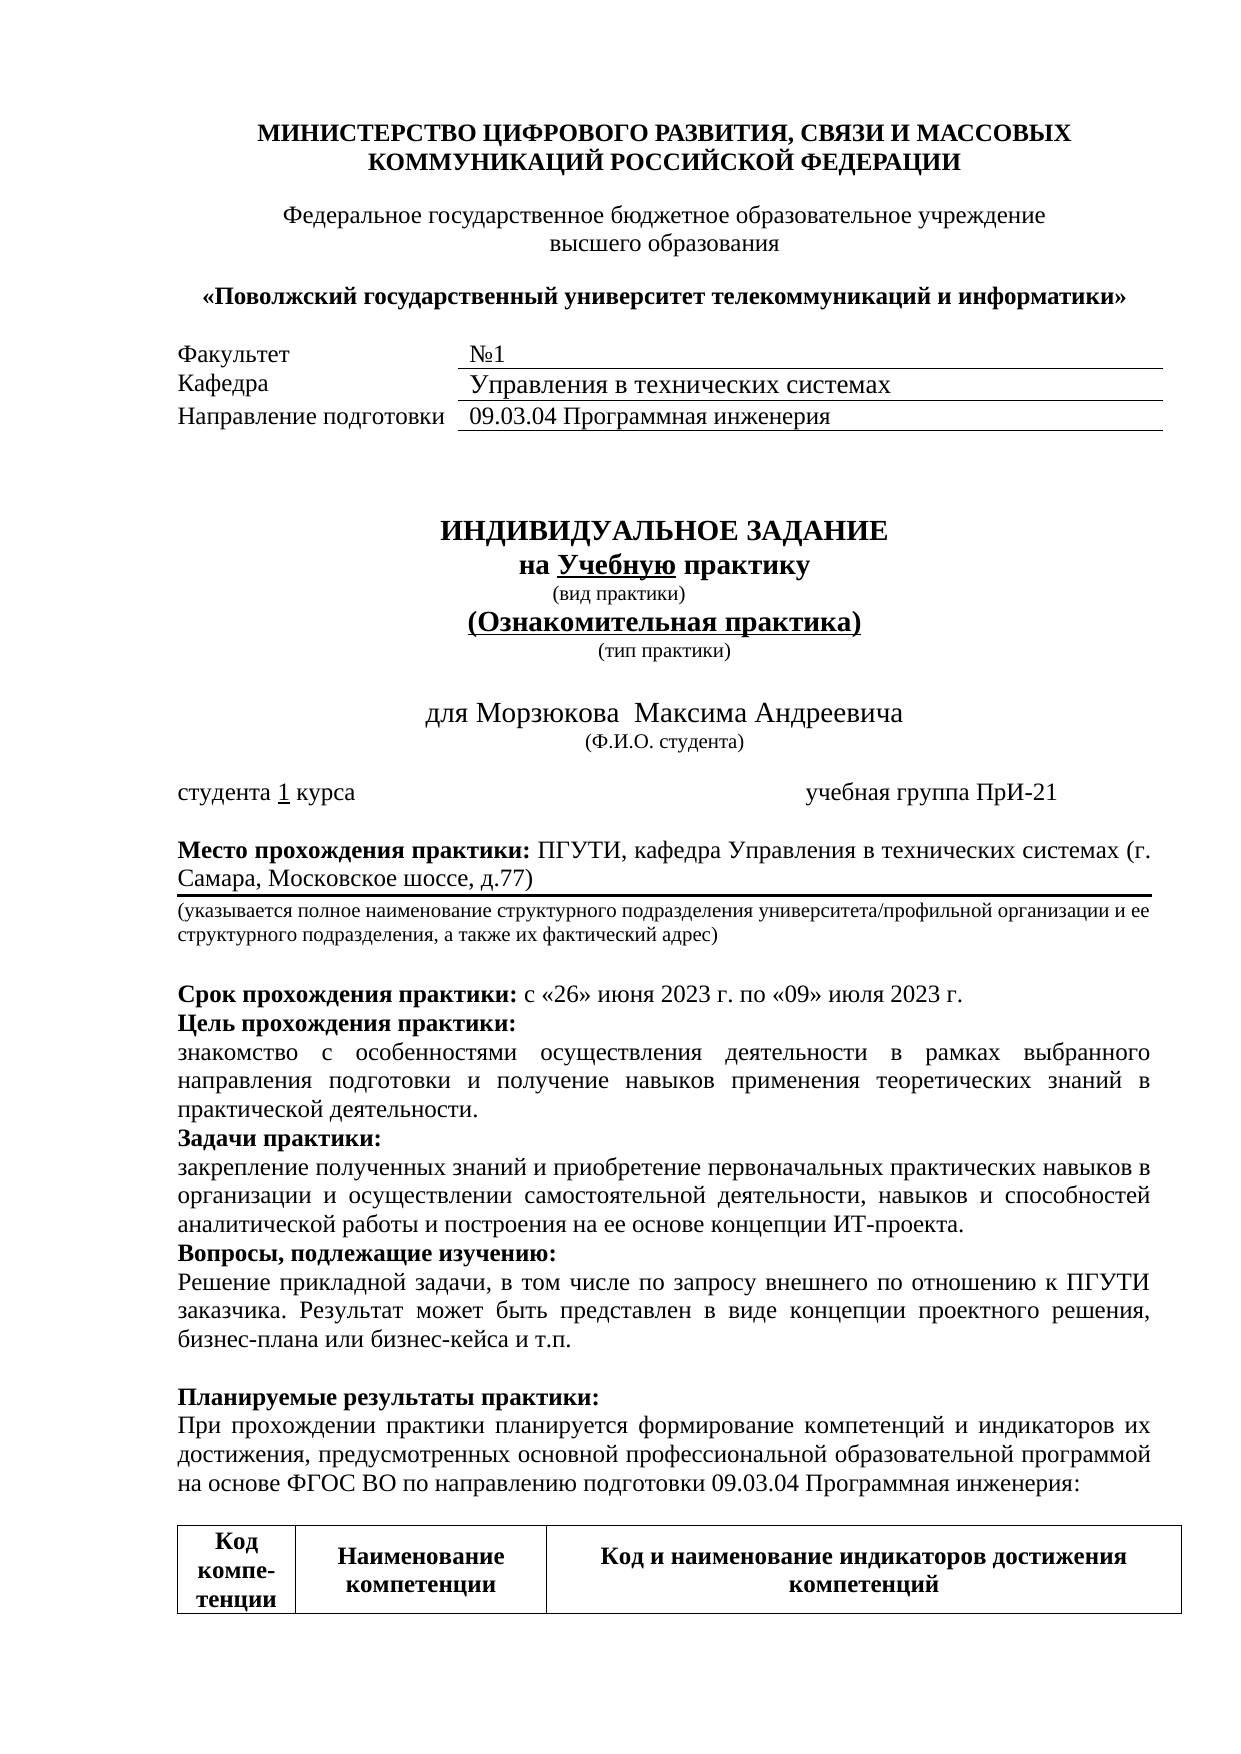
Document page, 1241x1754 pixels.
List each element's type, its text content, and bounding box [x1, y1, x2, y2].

text Вопросы, подлежащие изучению: [177, 1238, 1152, 1267]
text ИНДИВИДУАЛЬНОЕ ЗАДАНИЕ [177, 513, 1152, 547]
text для Морзюкова Максима Андреевича [177, 696, 1152, 729]
subtitle МИНИСТЕРСТВО ЦИФРОВОГО РАЗВИТИЯ, СВЯЗИ И МАССОВЫХ [177, 118, 1152, 147]
subtitle Федеральное государственное бюджетное образовательное учреждение [177, 200, 1152, 228]
table_cell Кафедра [166, 368, 458, 400]
subtitle КОММУНИКАЦИЙ РОССИЙСКОЙ ФЕДЕРАЦИИ [177, 147, 1152, 176]
text (указывается полное наименование структурного подразделения университета/профильной организации и ее структурного подразделения, а также их фактический адрес) [177, 897, 1152, 946]
subtitle высшего образования [177, 228, 1152, 257]
text знакомство с особенностями осуществления деятельности в рамках выбранного направления подготовки и получение навыков применения теоретических знаний в практической деятельности. [177, 1037, 1152, 1123]
text При прохождении практики планируется формирование компетенций и индикаторов их достижения, предусмотренных основной профессиональной образовательной программой на основе ФГОС ВО по направлению подготовки 09.03.04 Программная инженерия: [177, 1410, 1152, 1497]
table_cell 09.03.04 Программная инженерия [458, 401, 1163, 429]
table_cell Управления в технических системах [458, 369, 1163, 400]
text (Ознакомительная практика) [177, 604, 1152, 638]
table_header Код компе-тенции [178, 1526, 295, 1613]
text Цель прохождения практики: [177, 1008, 1152, 1037]
text Решение прикладной задачи, в том числе по запросу внешнего по отношению к ПГУТИ заказчика. Результат может быть представлен в виде концепции проектного решения, бизнес-плана или бизнес-кейса и т.п. [177, 1267, 1152, 1353]
table_header Код и наименование индикаторов достижения компетенций [547, 1526, 1181, 1613]
text Срок прохождения практики: с «26» июня 2023 г. по «09» июля 2023 г. [177, 979, 1152, 1008]
table_header Факультет [166, 339, 458, 367]
text (Ф.И.О. студента) [177, 729, 1152, 753]
subtitle «Поволжский государственный университет телекоммуникаций и информатики» [177, 281, 1152, 310]
text (тип практики) [177, 638, 1152, 662]
text на Учебную практику [177, 547, 1152, 580]
text Место прохождения практики: ПГУТИ, кафедра Управления в технических системах (г. Самара, Московское шоссе, д.77) [177, 835, 1152, 894]
table_header №1 [458, 339, 1163, 367]
text (вид практики) [177, 580, 1152, 604]
text студента 1 курса учебная группа ПрИ-21 [177, 777, 1152, 806]
table_header Наименование компетенции [296, 1526, 546, 1613]
text Задачи практики: [177, 1123, 1152, 1152]
table_cell Направление подготовки [166, 400, 458, 429]
text Планируемые результаты практики: [177, 1382, 1152, 1410]
text закрепление полученных знаний и приобретение первоначальных практических навыков в организации и осуществлении самостоятельной деятельности, навыков и способностей аналитической работы и построения на ее основе концепции ИТ-проекта. [177, 1152, 1152, 1238]
